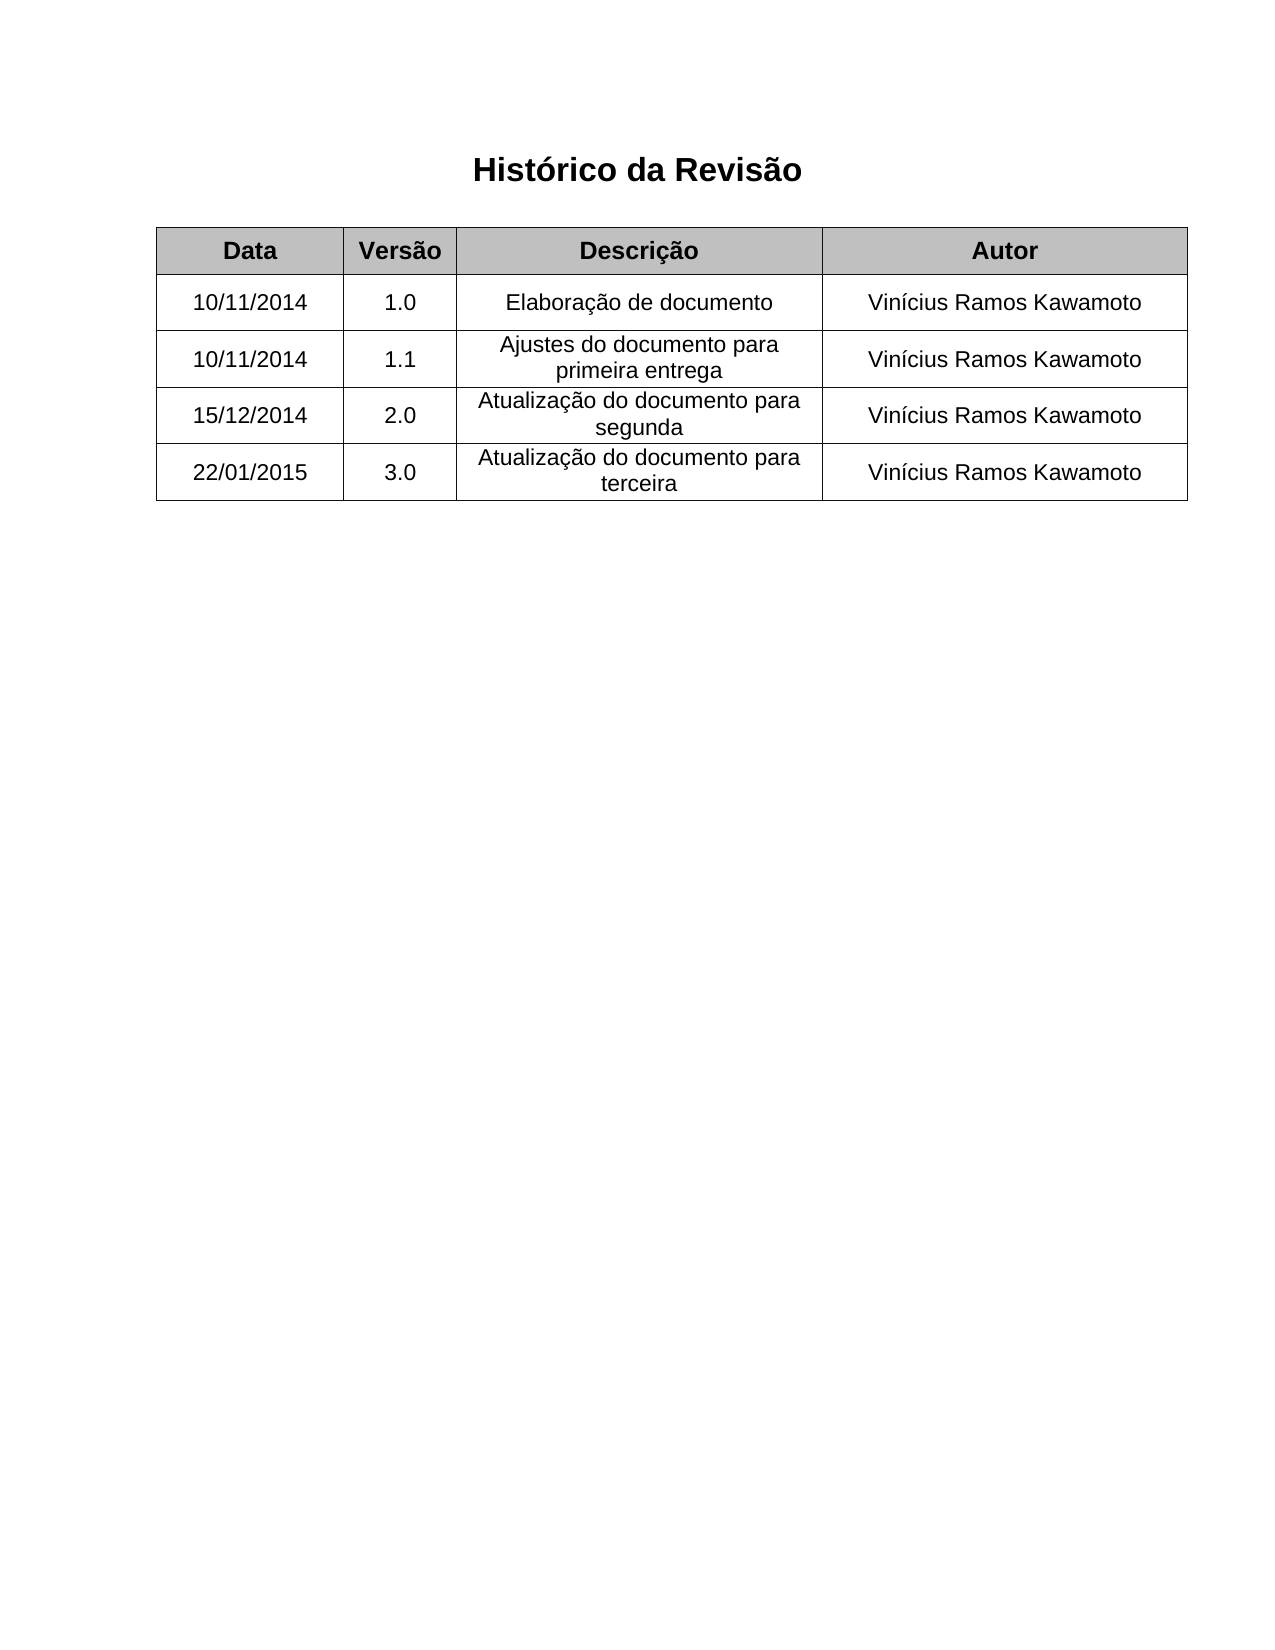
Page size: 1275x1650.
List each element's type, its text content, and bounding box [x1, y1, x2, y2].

table_header Descrição [457, 228, 822, 274]
table_cell 1.0 [344, 275, 456, 330]
table_cell Atualização do documento para segunda entrega [457, 388, 822, 443]
table_cell Vinícius Ramos Kawamoto [823, 388, 1187, 443]
table_cell Elaboração de documento [457, 275, 822, 330]
table_cell 15/12/2014 [157, 388, 343, 443]
table_cell 3.0 [344, 444, 456, 499]
table_cell 10/11/2014 [157, 331, 343, 387]
table_cell 1.1 [344, 331, 456, 387]
table_header Versão [344, 228, 456, 274]
table_cell 2.0 [344, 388, 456, 443]
table_header Autor [823, 228, 1187, 274]
table_header Data [157, 228, 343, 274]
table_cell 22/01/2015 [157, 444, 343, 499]
table_cell Ajustes do documento para primeira entrega [457, 331, 822, 387]
table_cell 10/11/2014 [157, 275, 343, 330]
table_cell Vinícius Ramos Kawamoto [823, 275, 1187, 330]
table_cell Vinícius Ramos Kawamoto [823, 444, 1187, 499]
table_cell Atualização do documento para terceira [457, 444, 822, 499]
table_cell Vinícius Ramos Kawamoto [823, 331, 1187, 387]
text Histórico da Revisão [150, 150, 1125, 188]
